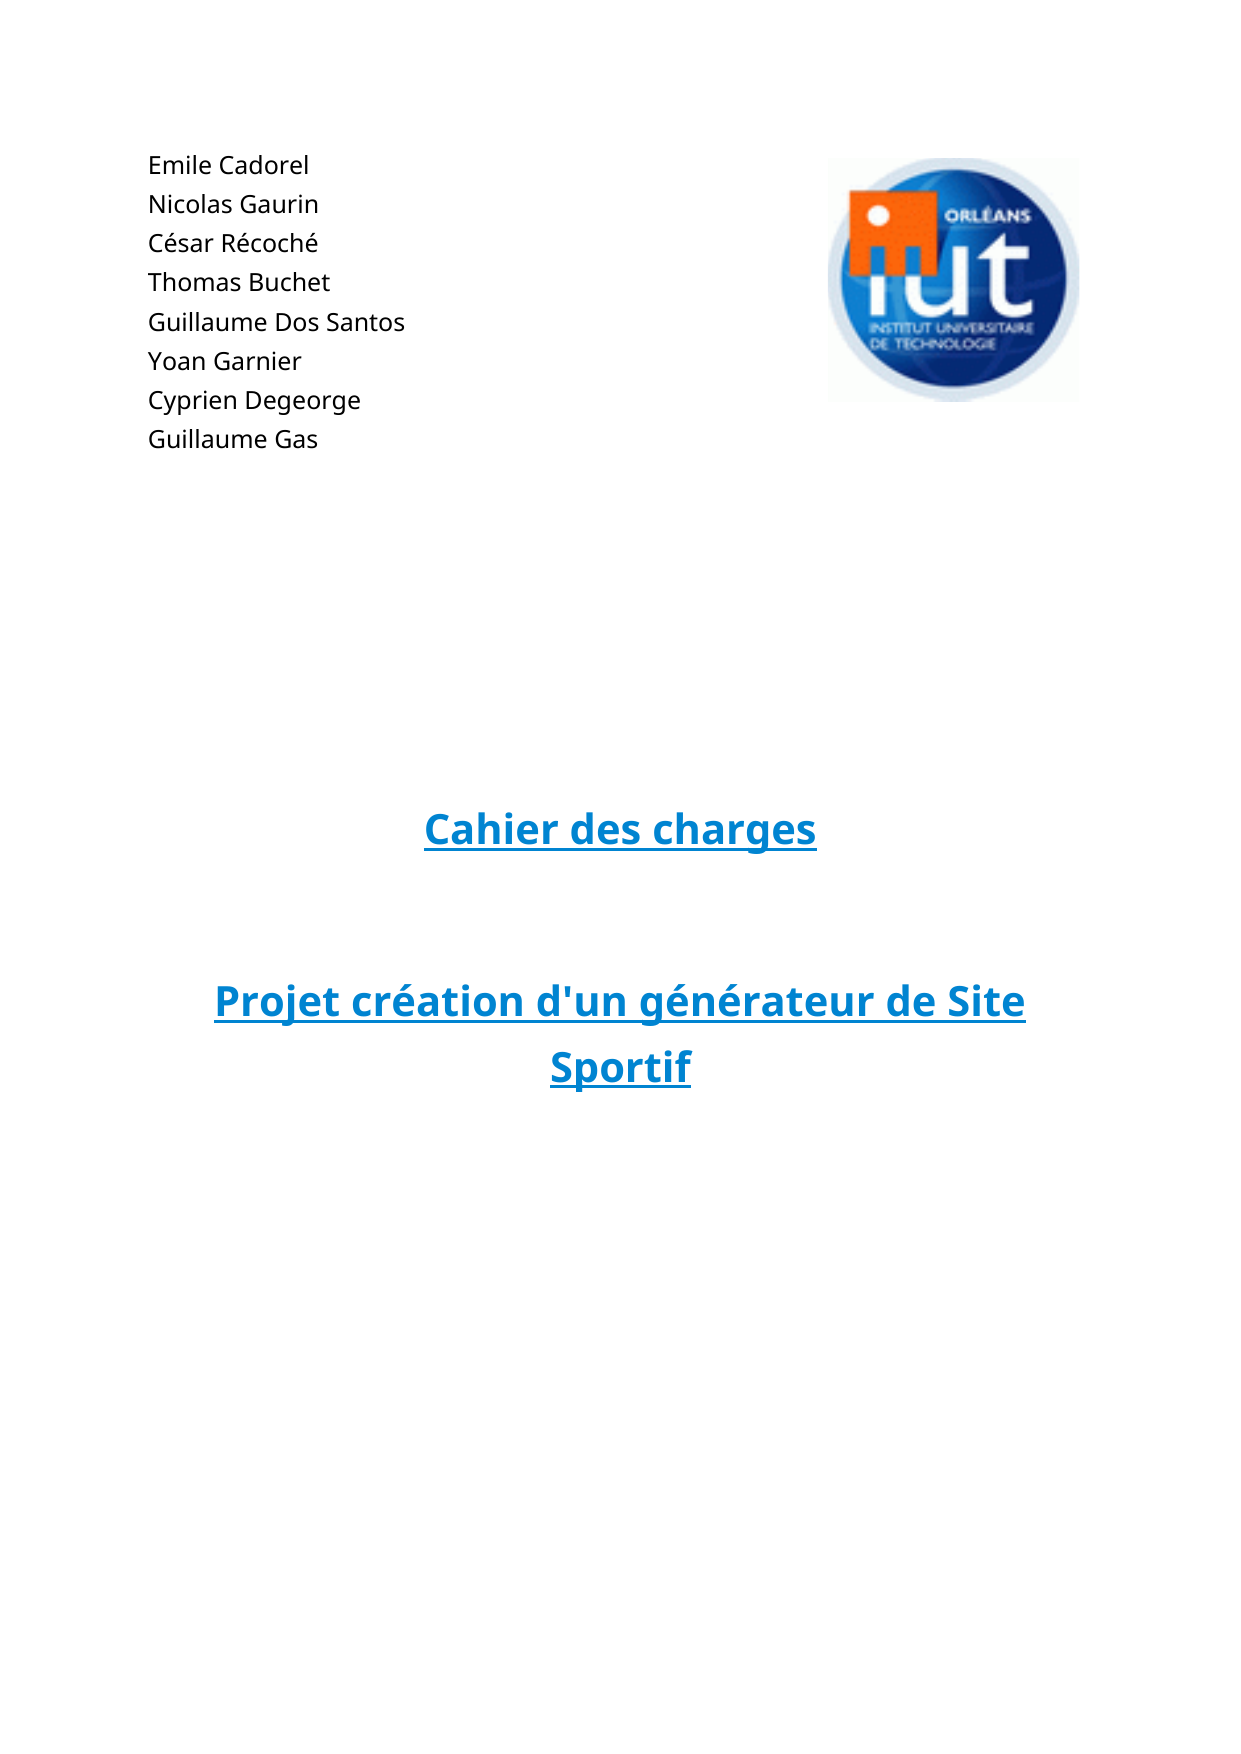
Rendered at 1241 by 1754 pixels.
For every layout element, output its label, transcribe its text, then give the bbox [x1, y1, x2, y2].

text Thomas Buchet [148, 265, 827, 299]
text Yoan Garnier [148, 343, 827, 377]
text Guillaume Gas [148, 422, 1093, 456]
text Nicolas Gaurin [148, 187, 827, 221]
text [1080, 343, 1093, 377]
picture [827, 158, 1080, 402]
text Guillaume Dos Santos [148, 304, 827, 338]
text Emile Cadorel [148, 148, 1093, 182]
text Cyprien Degeorge [148, 383, 1093, 417]
text César Récoché [148, 226, 827, 260]
text [1080, 187, 1093, 221]
text [1080, 304, 1093, 338]
text Projet création d'un générateur de Site Sportif [148, 972, 1093, 1094]
text Cahier des charges [148, 800, 1093, 857]
text [1080, 226, 1093, 260]
text [1080, 265, 1093, 299]
